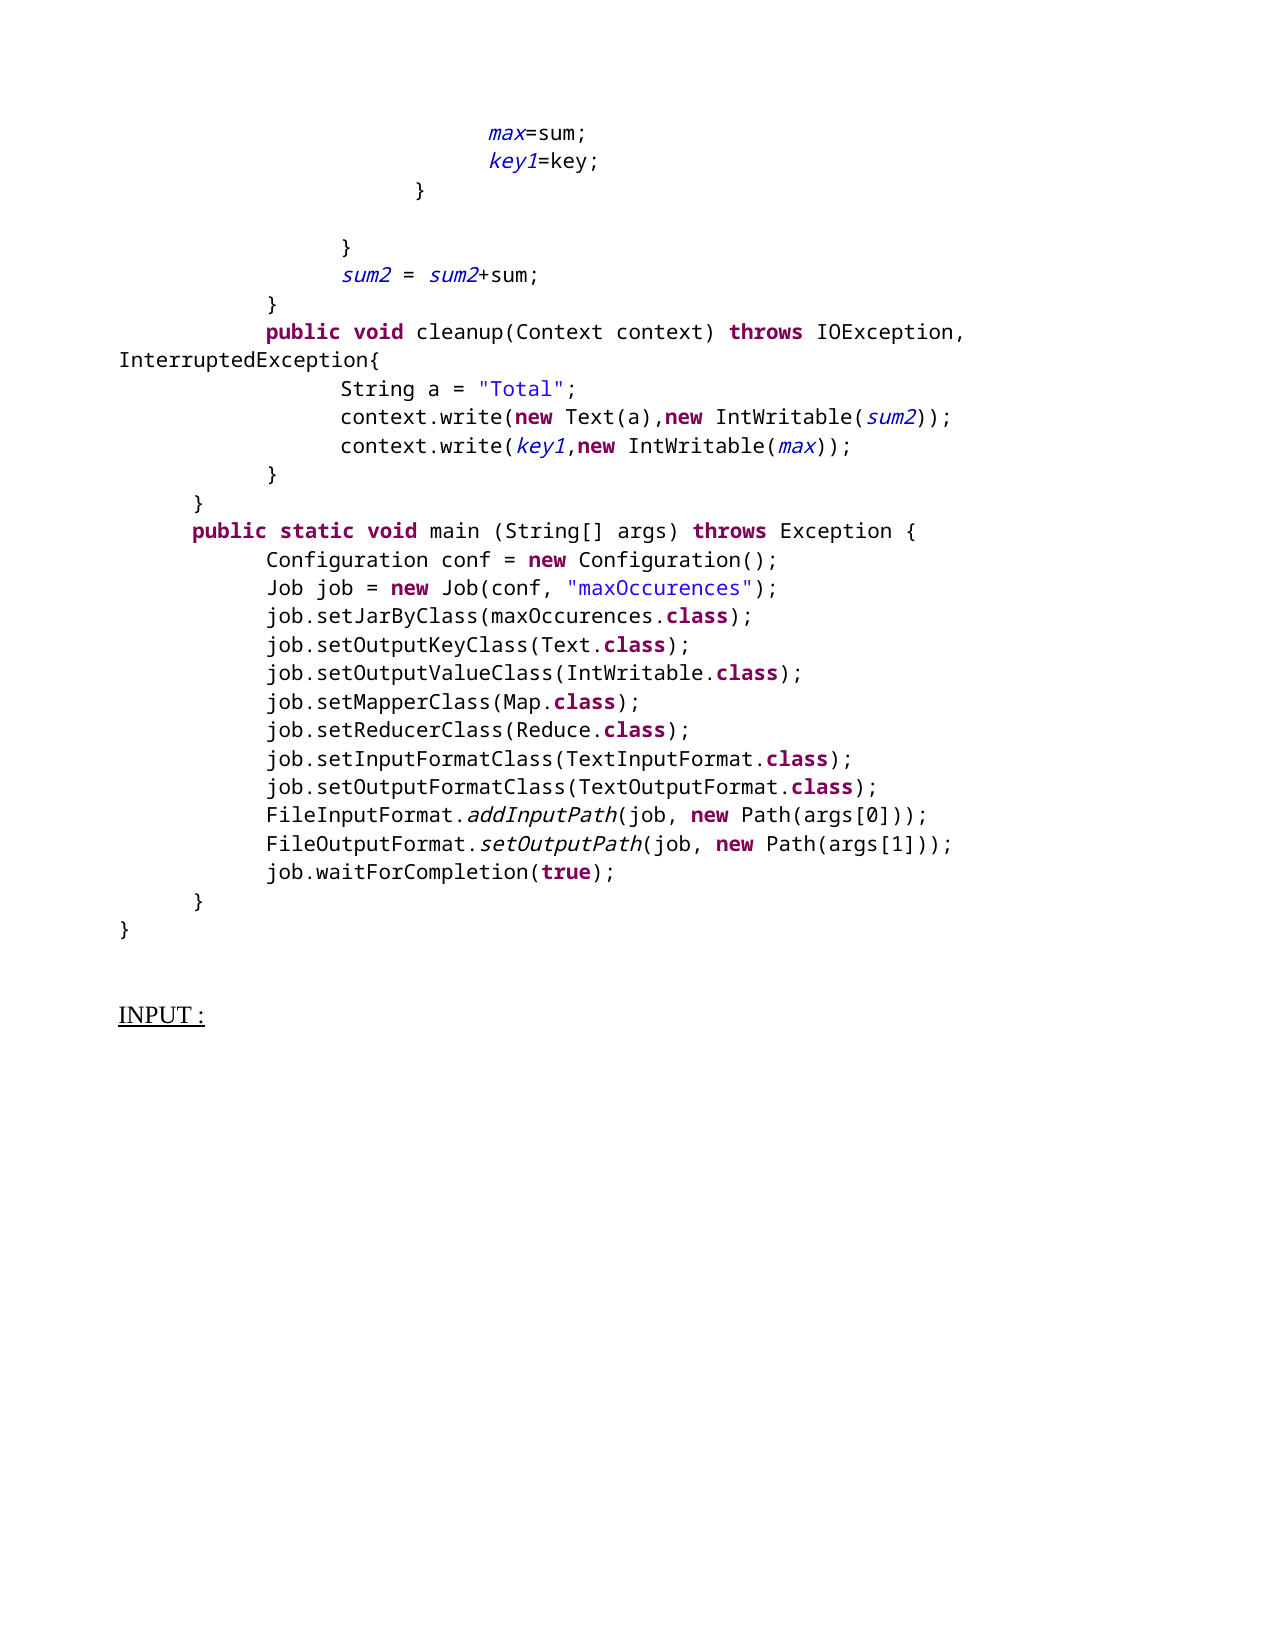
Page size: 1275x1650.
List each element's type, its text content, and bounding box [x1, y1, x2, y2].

text } [118, 886, 1157, 914]
text job.waitForCompletion(true); [118, 857, 1157, 886]
text context.write(new Text(a),new IntWritable(sum2)); [118, 402, 1157, 431]
text } [118, 459, 1157, 488]
text job.setInputFormatClass(TextInputFormat.class); [118, 744, 1157, 772]
text } [118, 488, 1157, 516]
text public static void main (String[] args) throws Exception { [118, 516, 1157, 545]
text Job job = new Job(conf, "maxOccurences"); [118, 573, 1157, 602]
text String a = "Total"; [118, 374, 1157, 402]
text job.setOutputValueClass(IntWritable.class); [118, 658, 1157, 687]
text max=sum; [118, 118, 1157, 147]
text job.setMapperClass(Map.class); [118, 687, 1157, 715]
text INPUT : [118, 1000, 1157, 1029]
text FileInputFormat.addInputPath(job, new Path(args[0])); [118, 801, 1157, 829]
text key1=key; [118, 147, 1157, 175]
text Configuration conf = new Configuration(); [118, 545, 1157, 573]
text context.write(key1,new IntWritable(max)); [118, 431, 1157, 459]
text sum2 = sum2+sum; [118, 260, 1157, 289]
text } [118, 289, 1157, 317]
text } [118, 914, 1157, 943]
text job.setJarByClass(maxOccurences.class); [118, 602, 1157, 630]
text } [118, 232, 1157, 260]
text } [118, 175, 1157, 203]
text job.setOutputFormatClass(TextOutputFormat.class); [118, 772, 1157, 801]
text job.setReducerClass(Reduce.class); [118, 715, 1157, 744]
text job.setOutputKeyClass(Text.class); [118, 630, 1157, 658]
text FileOutputFormat.setOutputPath(job, new Path(args[1])); [118, 829, 1157, 857]
text public void cleanup(Context context) throws IOException, InterruptedException{ [118, 317, 1157, 374]
